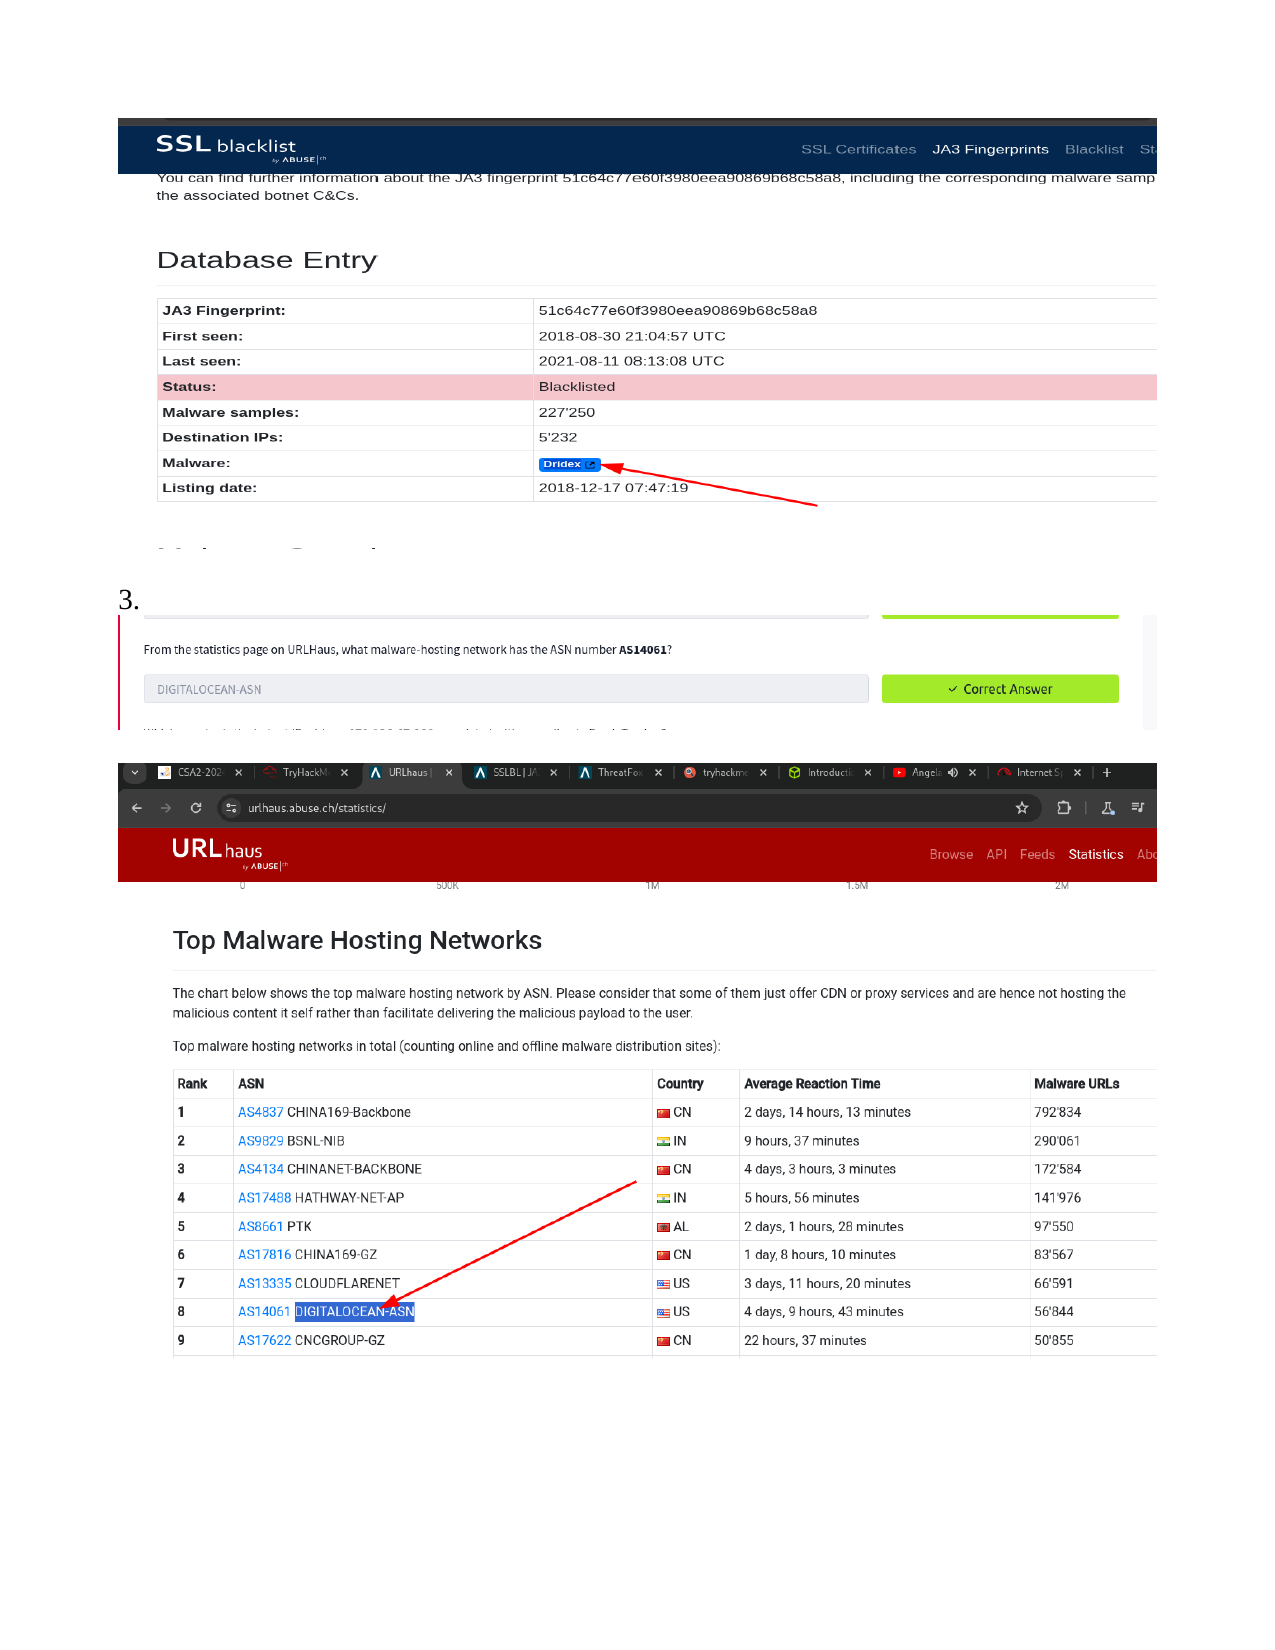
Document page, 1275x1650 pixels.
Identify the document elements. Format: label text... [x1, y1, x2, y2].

picture [118, 118, 1157, 549]
picture [118, 763, 1157, 1358]
text 3. [118, 582, 1157, 615]
picture [118, 615, 1157, 730]
